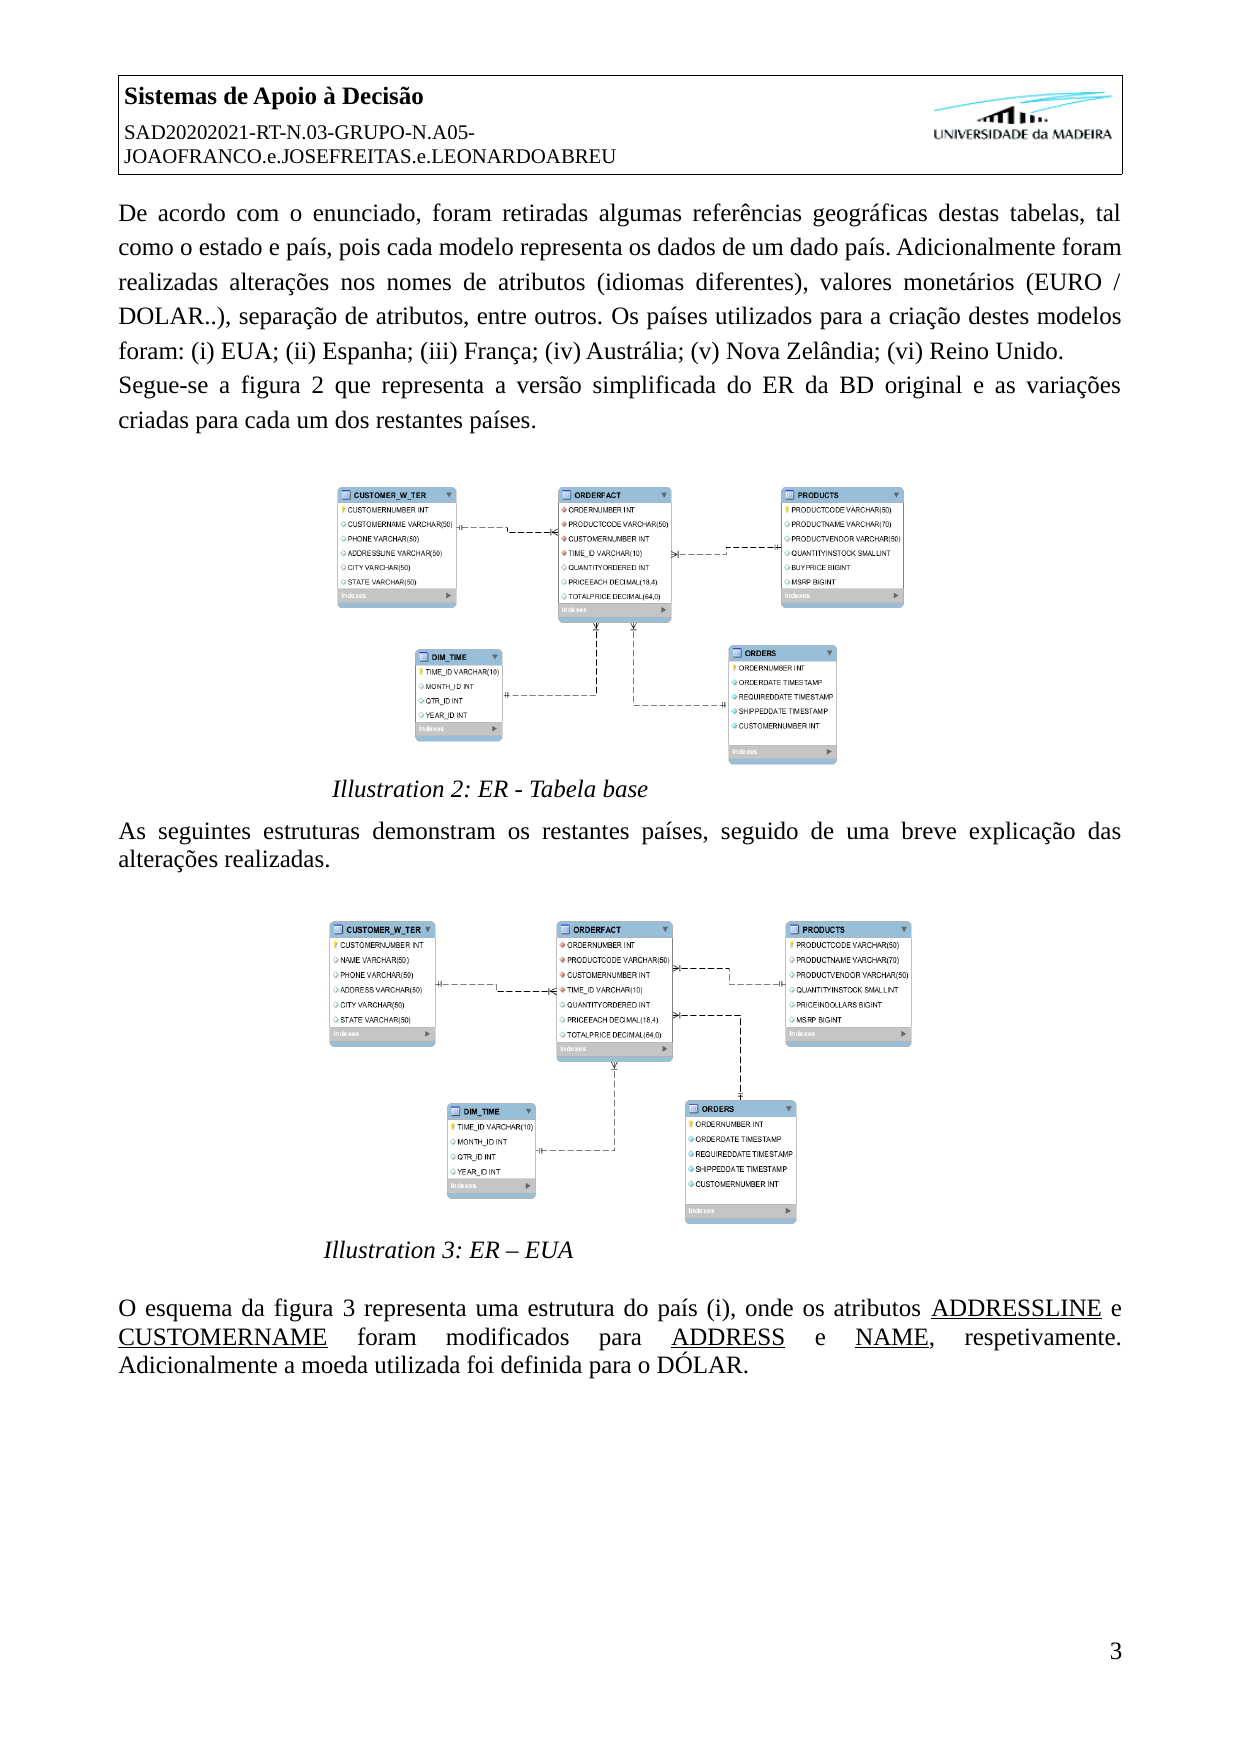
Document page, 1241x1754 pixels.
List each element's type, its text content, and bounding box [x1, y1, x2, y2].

text Illustration 3: ER – EUA [323, 1230, 917, 1264]
text As seguintes estruturas demonstram os restantes países, seguido de uma breve explicação das alterações realizadas. [118, 816, 1122, 873]
picture [323, 914, 917, 1230]
picture [331, 480, 909, 770]
text De acordo com o enunciado, foram retiradas algumas referências geográficas destas tabelas, tal como o estado e país, pois cada modelo representa os dados de um dado país. Adicionalmente foram realizadas alterações nos nomes de atributos (idiomas diferentes), valores monetários (EURO / DOLAR..), separação de atributos, entre outros. Os países utilizados para a criação destes modelos foram: (i) EUA; (ii) Espanha; (iii) França; (iv) Austrália; (v) Nova Zelândia; (vi) Reino Unido. [118, 198, 1122, 365]
picture [919, 80, 1120, 146]
text Segue-se a figura 2 que representa a versão simplificada do ER da BD original e as variações criadas para cada um dos restantes países. [118, 370, 1122, 434]
text Illustration 2: ER - Tabela base [332, 770, 908, 803]
text O esquema da figura 3 representa uma estrutura do país (i), onde os atributos ADDRESSLINE e CUSTOMERNAME foram modificados para ADDRESS e NAME, respetivamente. Adicionalmente a moeda utilizada foi definida para o DÓLAR. [118, 1293, 1122, 1379]
